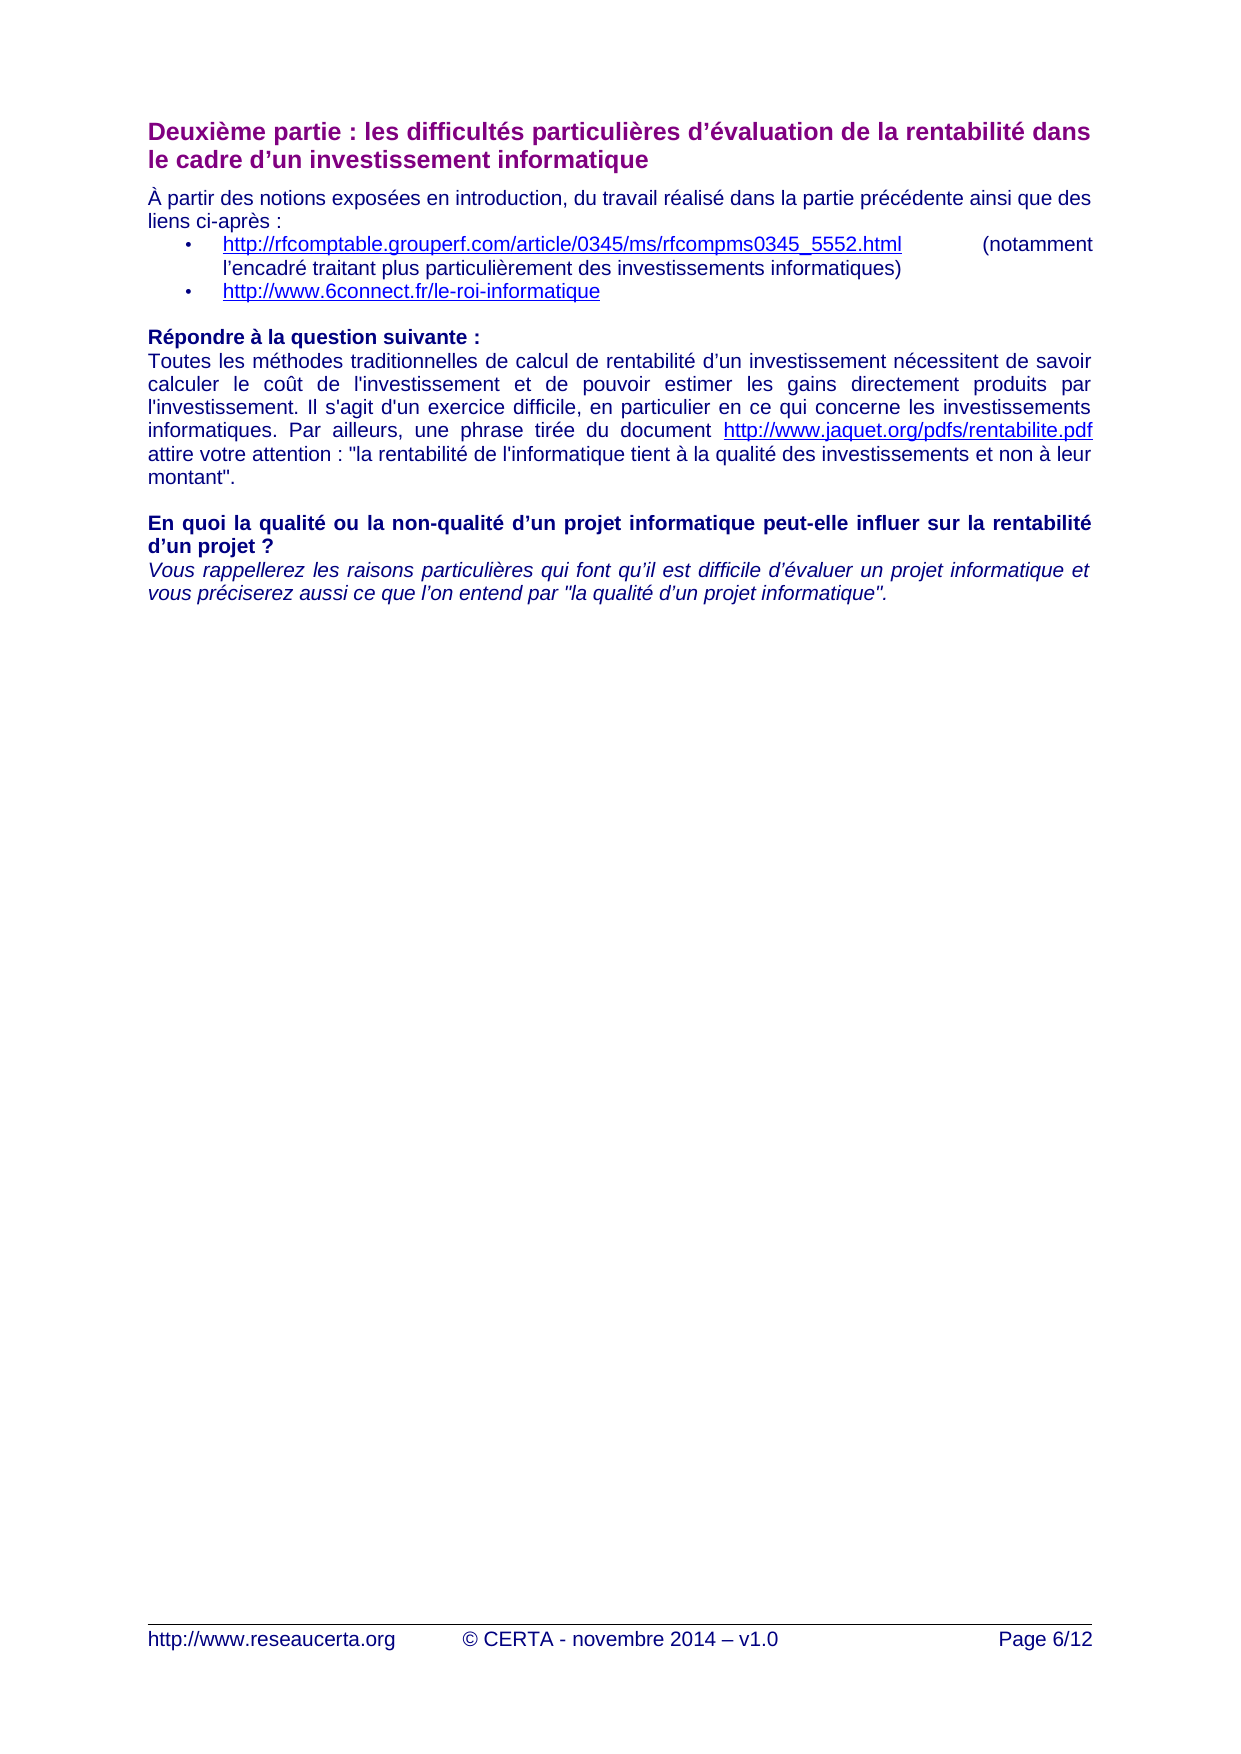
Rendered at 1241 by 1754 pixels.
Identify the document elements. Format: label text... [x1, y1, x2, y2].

list http://rfcomptable.grouperf.com/article/0345/ms/rfcompms0345_5552.html (notamment l’encadré traitant plus particulièrement des investissements informatiques) [185, 233, 1092, 279]
text Deuxième partie : les difficultés particulières d’évaluation de la rentabilité dans le cadre d’un investissement informatique [148, 118, 1092, 174]
text À partir des notions exposées en introduction, du travail réalisé dans la partie précédente ainsi que des liens ci-après : [148, 187, 1092, 233]
text En quoi la qualité ou la non-qualité d’un projet informatique peut-elle influer sur la rentabilité d’un projet ? [148, 512, 1092, 558]
text Répondre à la question suivante : [148, 326, 1092, 349]
text Vous rappellerez les raisons particulières qui font qu’il est difficile d’évaluer un projet informatique et vous préciserez aussi ce que l’on entend par "la qualité d’un projet informatique". [148, 558, 1092, 605]
list http://www.6connect.fr/le-roi-informatique [185, 279, 1092, 303]
text Toutes les méthodes traditionnelles de calcul de rentabilité d’un investissement nécessitent de savoir calculer le coût de l'investissement et de pouvoir estimer les gains directement produits par l'investissement. Il s'agit d'un exercice difficile, en particulier en ce qui concerne les investissements informatiques. Par ailleurs, une phrase tirée du document http://www.jaquet.org/pdfs/rentabilite.pdf attire votre attention : "la rentabilité de l'informatique tient à la qualité des investissements et non à leur montant". [148, 349, 1092, 489]
